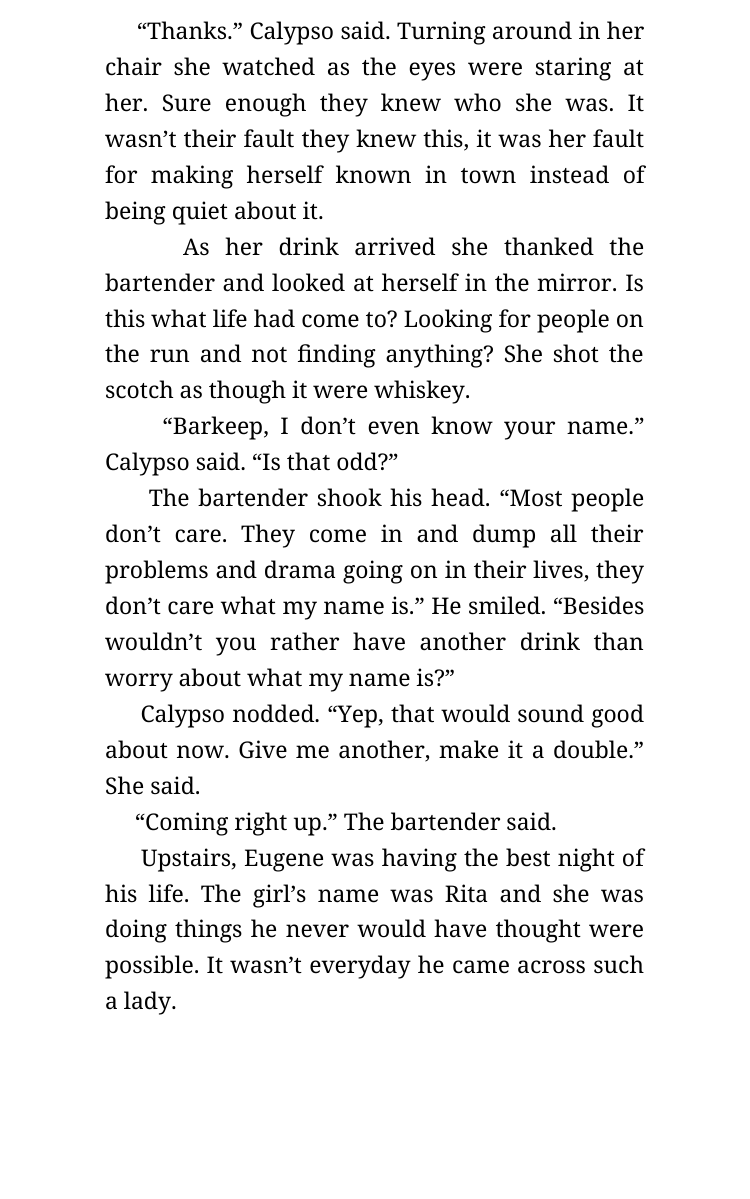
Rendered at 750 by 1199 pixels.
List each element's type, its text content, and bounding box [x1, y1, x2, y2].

text As her drink arrived she thanked the bartender and looked at herself in the mirror. Is this what life had come to? Looking for people on the run and not finding anything? She shot the scotch as though it were whiskey. [105, 231, 645, 406]
text “Coming right up.” The bartender said. [105, 806, 645, 837]
text Calypso nodded. “Yep, that would sound good about now. Give me another, make it a double.” She said. [105, 698, 645, 801]
text “Thanks.” Calypso said. Turning around in her chair she watched as the eyes were staring at her. Sure enough they knew who she was. It wasn’t their fault they knew this, it was her fault for making herself known in town instead of being quiet about it. [105, 15, 645, 226]
text The bartender shook his head. “Most people don’t care. They come in and dump all their problems and drama going on in their lives, they don’t care what my name is.” He smiled. “Besides wouldn’t you rather have another drink than worry about what my name is?” [105, 482, 645, 693]
text “Barkeep, I don’t even know your name.” Calypso said. “Is that odd?” [105, 410, 645, 477]
text Upstairs, Eugene was having the best night of his life. The girl’s name was Rita and she was doing things he never would have thought were possible. It wasn’t everyday he came across such a lady. [105, 842, 645, 1017]
